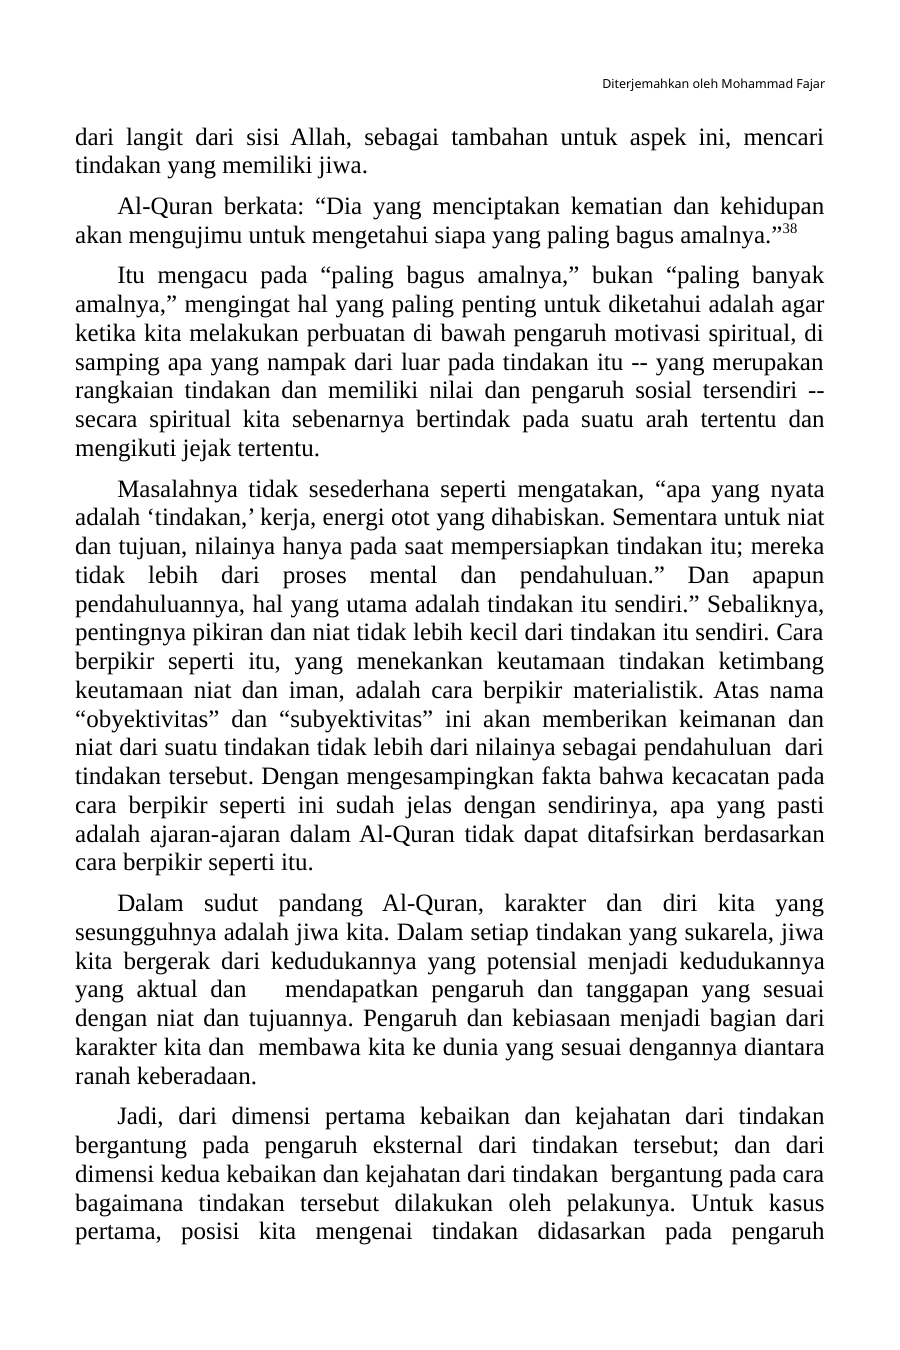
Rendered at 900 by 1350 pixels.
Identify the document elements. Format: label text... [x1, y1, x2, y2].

text Jadi, dari dimensi pertama kebaikan dan kejahatan dari tindakan bergantung pada pengaruh eksternal dari tindakan tersebut; dan dari dimensi kedua kebaikan dan kejahatan dari tindakan bergantung pada cara bagaimana tindakan tersebut dilakukan oleh pelakunya. Untuk kasus pertama, posisi kita mengenai tindakan didasarkan pada pengaruh [75, 1101, 825, 1245]
text Al-Quran berkata: “Dia yang menciptakan kematian dan kehidupan akan mengujimu untuk mengetahui siapa yang paling bagus amalnya.” [75, 191, 825, 248]
text Itu mengacu pada “paling bagus amalnya,” bukan “paling banyak amalnya,” mengingat hal yang paling penting untuk diketahui adalah agar ketika kita melakukan perbuatan di bawah pengaruh motivasi spiritual, di samping apa yang nampak dari luar pada tindakan itu -- yang merupakan rangkaian tindakan dan memiliki nilai dan pengaruh sosial tersendiri -- secara spiritual kita sebenarnya bertindak pada suatu arah tertentu dan mengikuti jejak tertentu. [75, 261, 825, 462]
text dari langit dari sisi Allah, sebagai tambahan untuk aspek ini, mencari tindakan yang memiliki jiwa. [75, 122, 825, 179]
text Masalahnya tidak sesederhana seperti mengatakan, “apa yang nyata adalah ‘tindakan,’ kerja, energi otot yang dihabiskan. Sementara untuk niat dan tujuan, nilainya hanya pada saat mempersiapkan tindakan itu; mereka tidak lebih dari proses mental dan pendahuluan.” Dan apapun pendahuluannya, hal yang utama adalah tindakan itu sendiri.” Sebaliknya, pentingnya pikiran dan niat tidak lebih kecil dari tindakan itu sendiri. Cara berpikir seperti itu, yang menekankan keutamaan tindakan ketimbang keutamaan niat dan iman, adalah cara berpikir materialistik. Atas nama “obyektivitas” dan “subyektivitas” ini akan memberikan keimanan dan niat dari suatu tindakan tidak lebih dari nilainya sebagai pendahuluan dari tindakan tersebut. Dengan mengesampingkan fakta bahwa kecacatan pada cara berpikir seperti ini sudah jelas dengan sendirinya, apa yang pasti adalah ajaran-ajaran dalam Al-Quran tidak dapat ditafsirkan berdasarkan cara berpikir seperti itu. [75, 474, 825, 876]
text Dalam sudut pandang Al-Quran, karakter dan diri kita yang sesungguhnya adalah jiwa kita. Dalam setiap tindakan yang sukarela, jiwa kita bergerak dari kedudukannya yang potensial menjadi kedudukannya yang aktual dan mendapatkan pengaruh dan tanggapan yang sesuai dengan niat dan tujuannya. Pengaruh dan kebiasaan menjadi bagian dari karakter kita dan membawa kita ke dunia yang sesuai dengannya diantara ranah keberadaan. [75, 888, 825, 1089]
